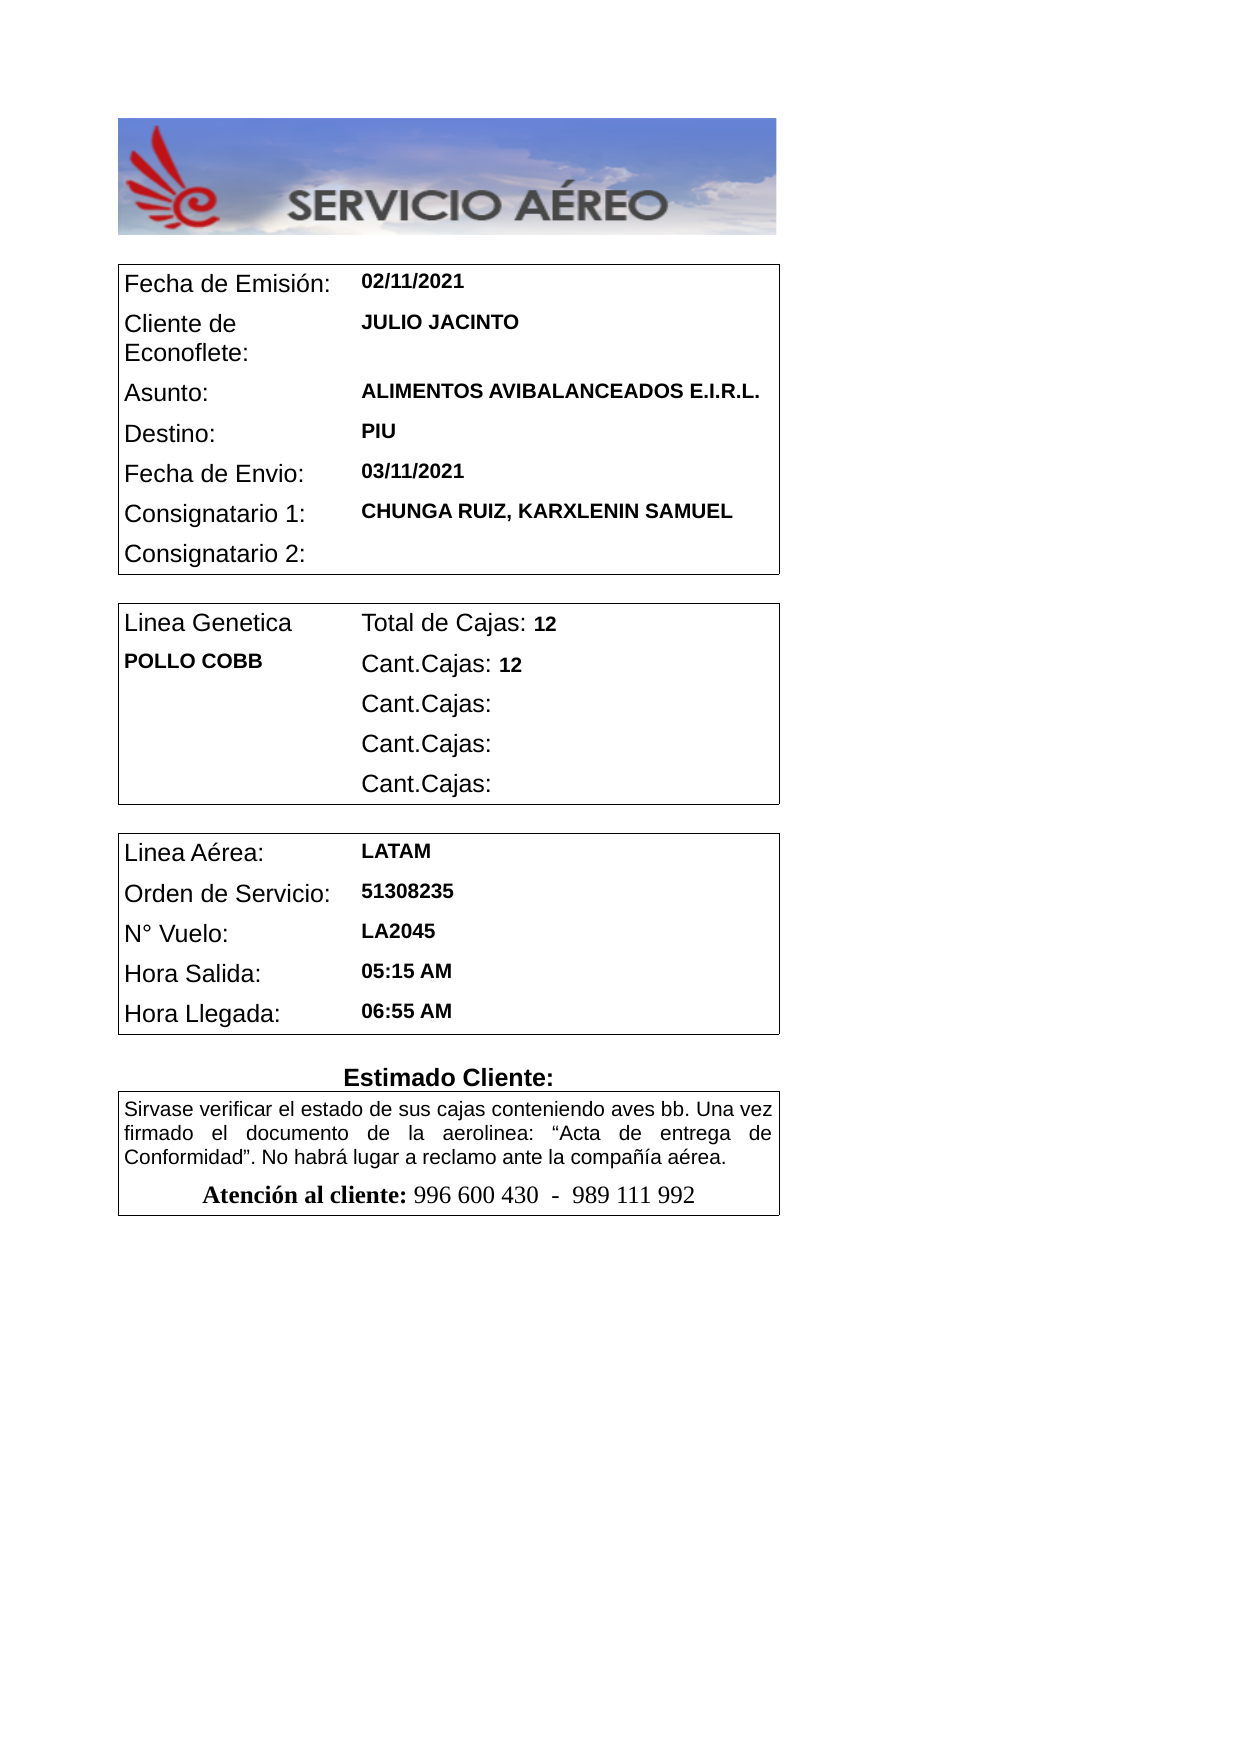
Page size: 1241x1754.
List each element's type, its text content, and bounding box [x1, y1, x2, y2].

table_cell [118, 805, 356, 833]
table_cell Estimado Cliente: [118, 1035, 779, 1091]
table_cell Destino: [119, 413, 356, 453]
table_cell [119, 683, 356, 723]
table_cell Consignatario 1: [119, 493, 356, 533]
table_cell Hora Llegada: [119, 994, 356, 1034]
table_cell 03/11/2021 [356, 453, 779, 493]
table_cell Linea Aérea: [119, 834, 356, 873]
table_cell [356, 805, 779, 833]
table_cell ALIMENTOS AVIBALANCEADOS E.I.R.L. [356, 373, 779, 413]
table_cell Cant.Cajas: [356, 683, 779, 723]
table_cell POLLO COBB [119, 643, 356, 683]
table_cell LATAM [356, 834, 779, 873]
table_cell [356, 534, 779, 574]
table_cell [356, 575, 779, 603]
table_cell Hora Salida: [119, 953, 356, 993]
table_cell 51308235 [356, 873, 779, 913]
table_cell CHUNGA RUIZ, KARXLENIN SAMUEL [356, 493, 779, 533]
table_cell 05:15 AM [356, 953, 779, 993]
table_cell Total de Cajas: 12 [356, 604, 779, 643]
table_cell Orden de Servicio: [119, 873, 356, 913]
table_cell Cant.Cajas: [356, 723, 779, 763]
table_cell JULIO JACINTO [356, 304, 779, 373]
table_cell [118, 575, 356, 603]
table_cell PIU [356, 413, 779, 453]
picture [118, 118, 777, 235]
table_cell Cliente de Econoflete: [119, 304, 356, 373]
table_cell Asunto: [119, 373, 356, 413]
table_cell [119, 723, 356, 763]
table_header Fecha de Emisión: [119, 265, 356, 304]
table_header 02/11/2021 [356, 265, 779, 304]
table_cell Consignatario 2: [119, 534, 356, 574]
table_cell Fecha de Envio: [119, 453, 356, 493]
table_cell 06:55 AM [356, 994, 779, 1034]
table_cell [119, 764, 356, 804]
table_cell N° Vuelo: [119, 913, 356, 953]
table_cell Cant.Cajas: 12 [356, 643, 779, 683]
table_cell LA2045 [356, 913, 779, 953]
table_cell Sirvase verificar el estado de sus cajas conteniendo aves bb. Una vez firmado el documento de la aerolinea: “Acta de entrega de Conformidad”. No habrá lugar a reclamo ante la compañía aérea. [119, 1092, 779, 1175]
table_cell Cant.Cajas: [356, 764, 779, 804]
table_cell Atención al cliente: 996 600 430 - 989 111 992 [119, 1175, 779, 1215]
table_cell Linea Genetica [119, 604, 356, 643]
